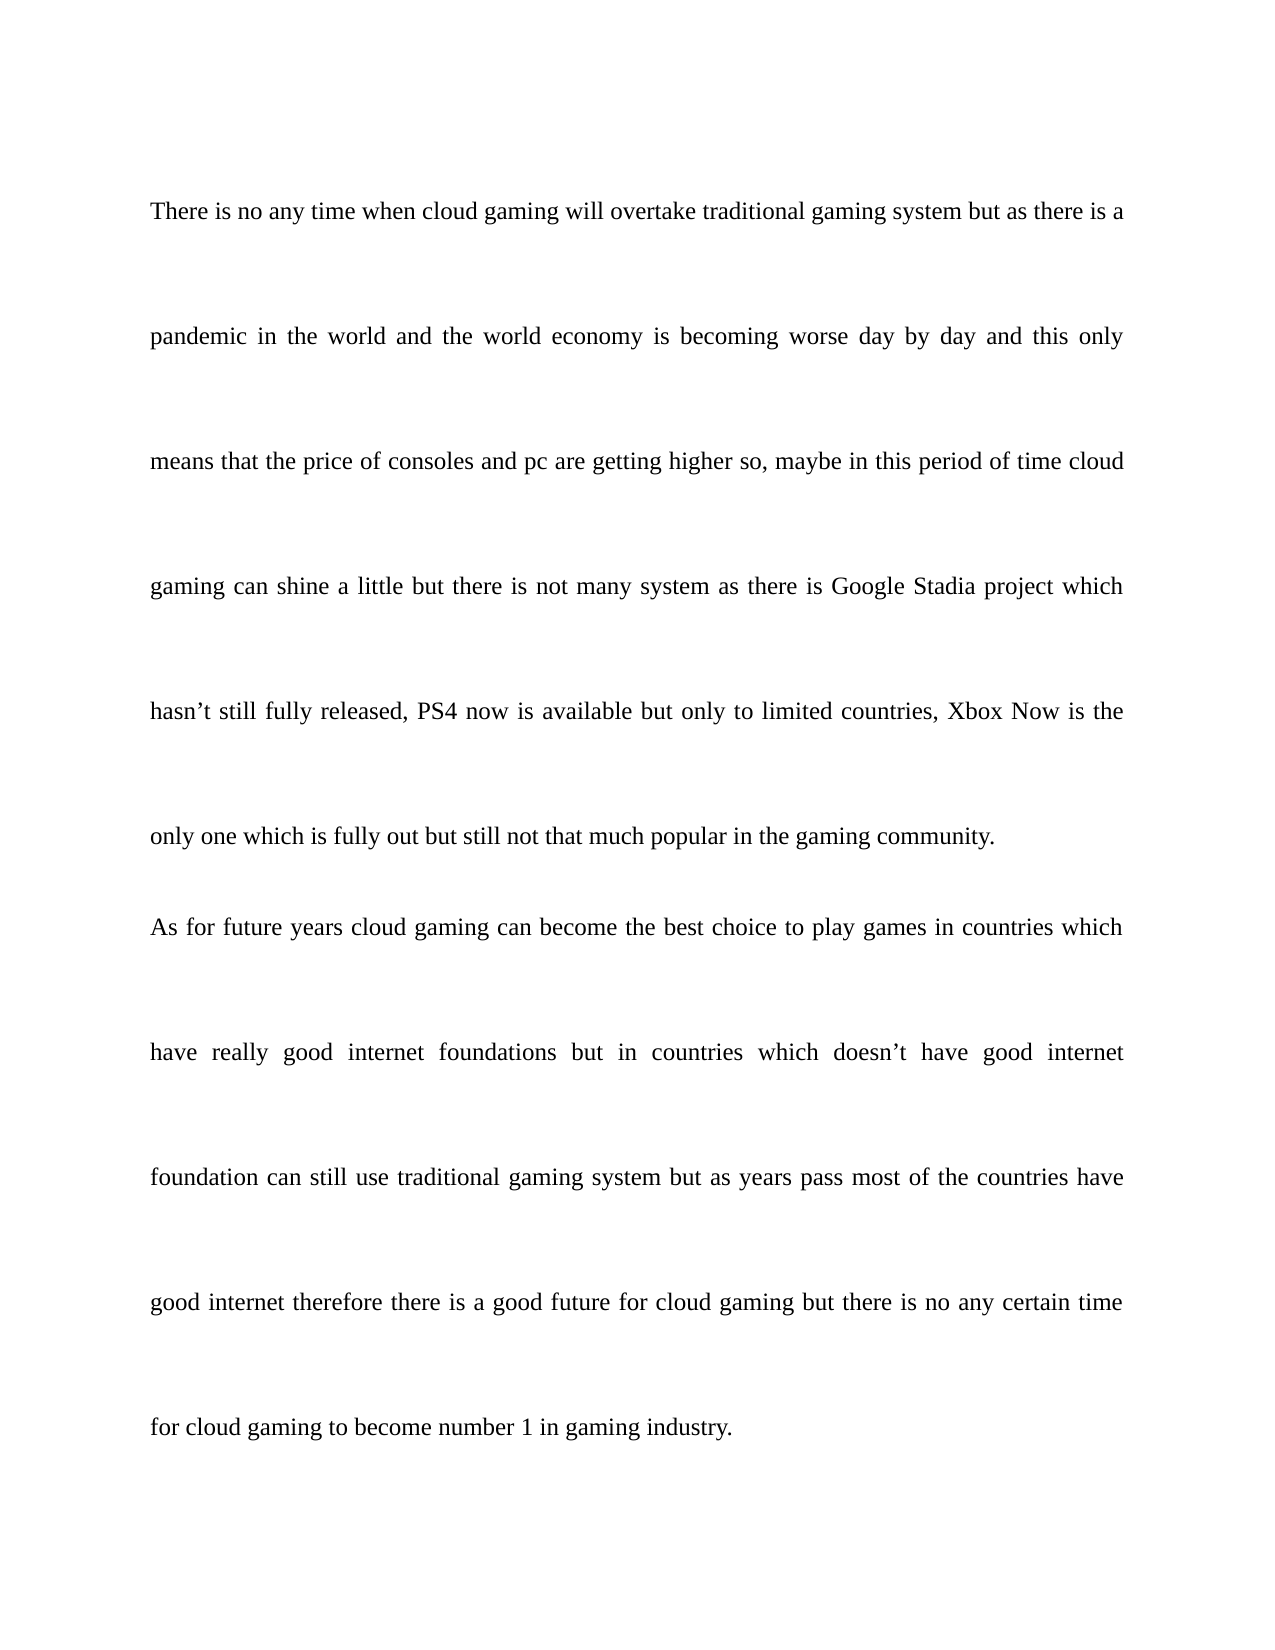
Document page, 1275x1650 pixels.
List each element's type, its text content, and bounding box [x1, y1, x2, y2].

text As for future years cloud gaming can become the best choice to play games in countries which have really good internet foundations but in countries which doesn’t have good internet foundation can still use traditional gaming system but as years pass most of the countries have good internet therefore there is a good future for cloud gaming but there is no any certain time for cloud gaming to become number 1 in gaming industry. [150, 885, 1125, 1447]
text There is no any time when cloud gaming will overtake traditional gaming system but as there is a pandemic in the world and the world economy is becoming worse day by day and this only means that the price of consoles and pc are getting higher so, maybe in this period of time cloud gaming can shine a little but there is not many system as there is Google Stadia project which hasn’t still fully released, PS4 now is available but only to limited countries, Xbox Now is the only one which is fully out but still not that much popular in the gaming community. [150, 169, 1125, 856]
